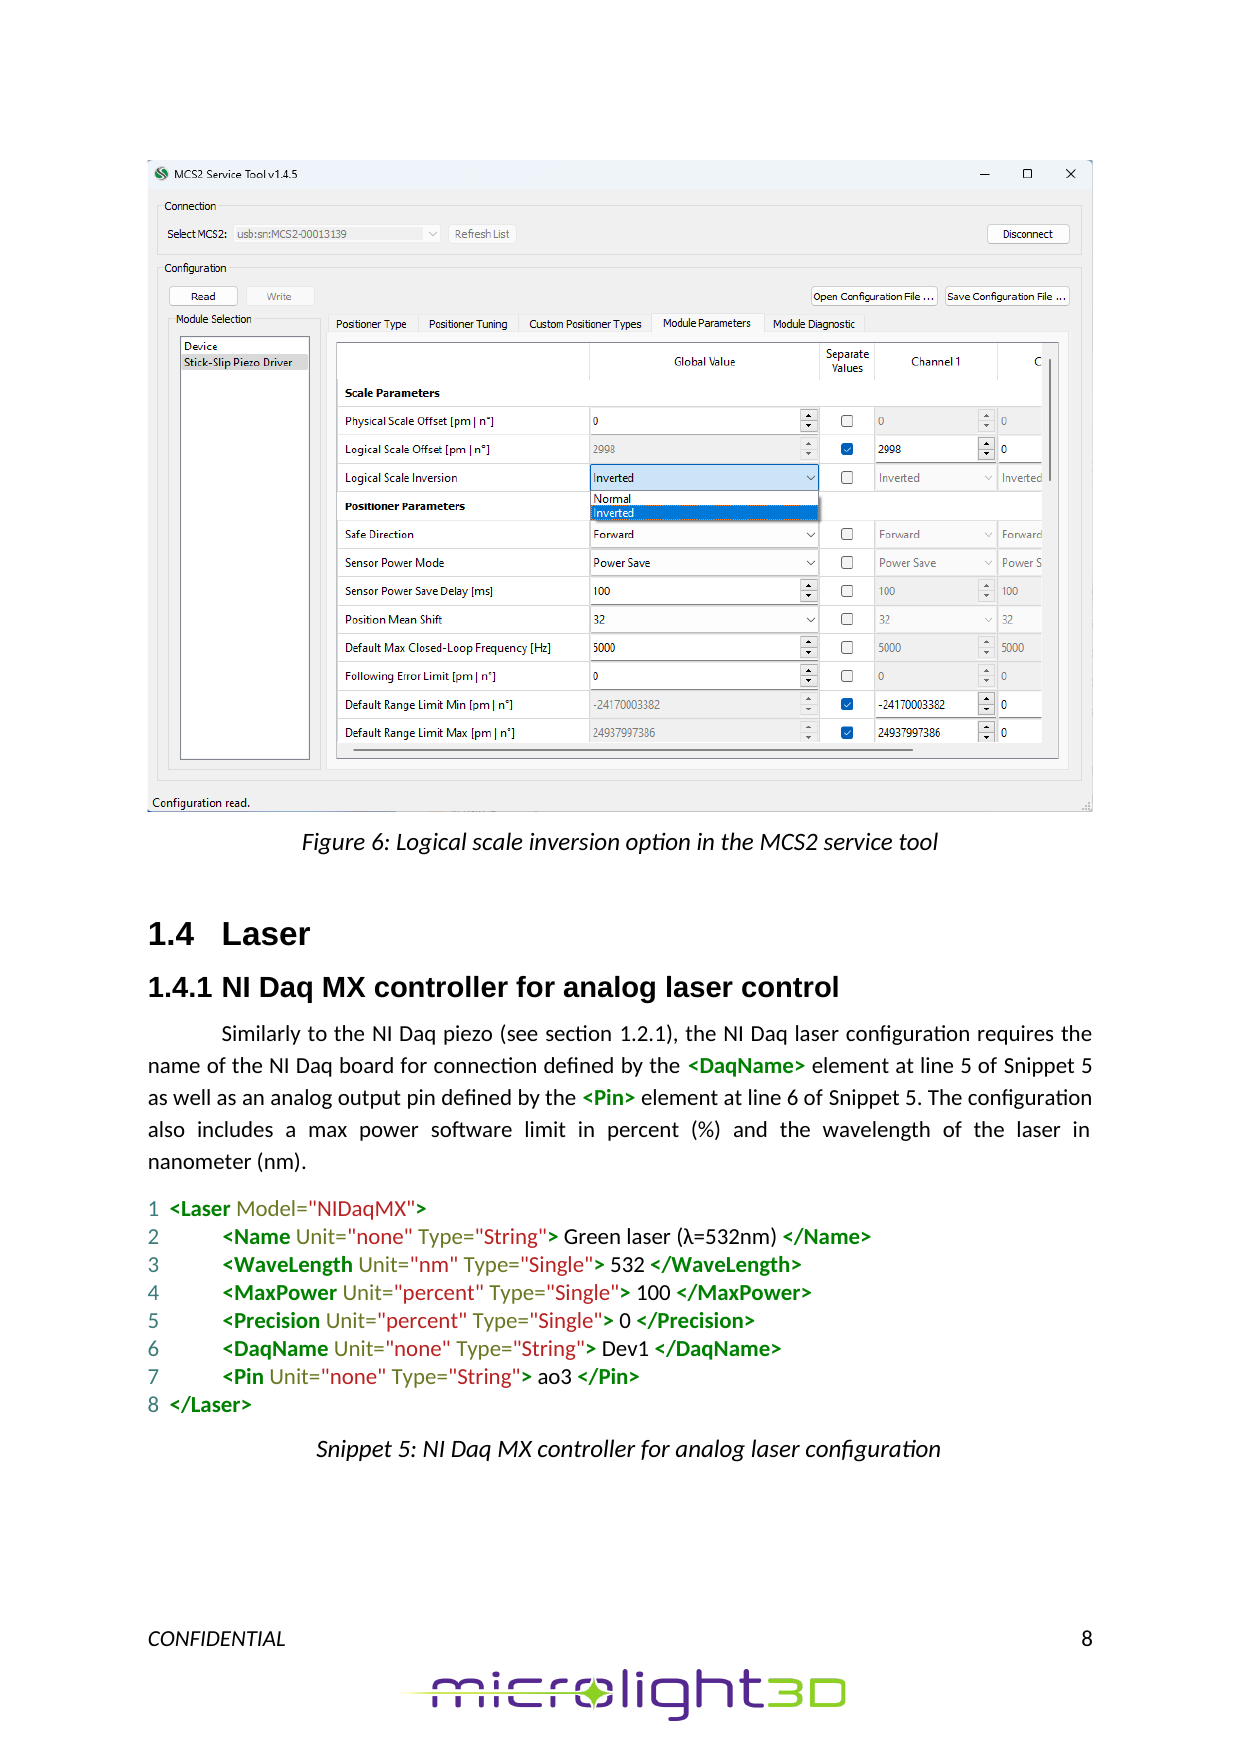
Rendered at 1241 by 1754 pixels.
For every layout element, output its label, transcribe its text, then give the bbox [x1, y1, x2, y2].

subtitle Laser [148, 914, 1093, 952]
text Figure 6: Logical scale inversion option in the MCS2 service tool [148, 812, 1093, 857]
text Similarly to the NI Daq piezo (see section 1.2.1), the NI Daq laser configuration requires the name of the NI Daq board for connection defined by the <DaqName> element at line 5 of Snippet 5 as well as an analog output pin defined by the <Pin> element at line 6 of Snippet 5. The configuration also includes a max power software limit in percent (%) and the wavelength of the laser in nanometer (nm). [148, 1019, 1093, 1176]
subtitle NI Daq MX controller for analog laser control [148, 970, 1093, 1004]
picture [394, 1669, 846, 1721]
text Snippet 5: NI Daq MX controller for analog laser configuration [148, 1207, 1110, 1464]
picture [147, 160, 1093, 812]
